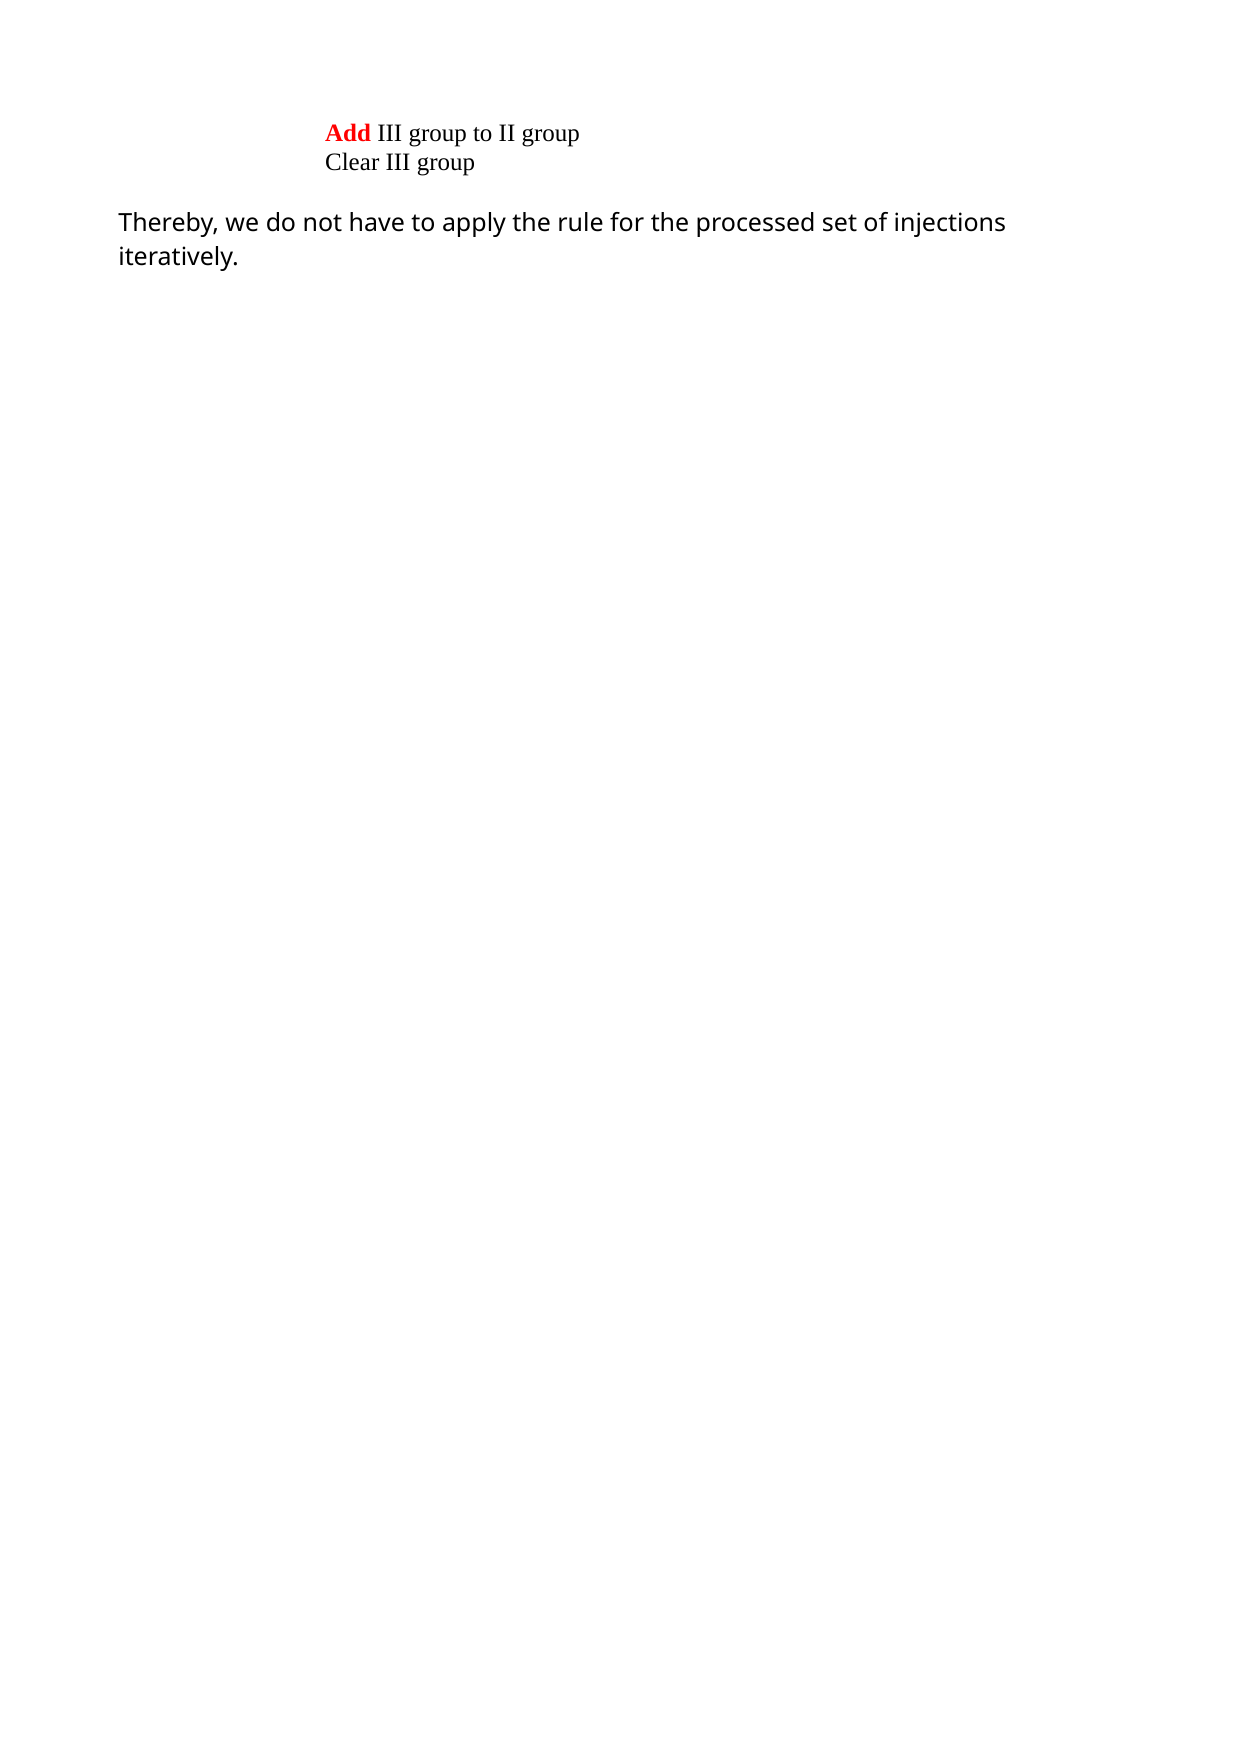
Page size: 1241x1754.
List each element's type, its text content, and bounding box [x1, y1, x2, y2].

text Add III group to II group [231, 118, 1122, 147]
text Thereby, we do not have to apply the rule for the processed set of injections iteratively. [118, 204, 1122, 272]
text Clear III group [231, 147, 1122, 176]
